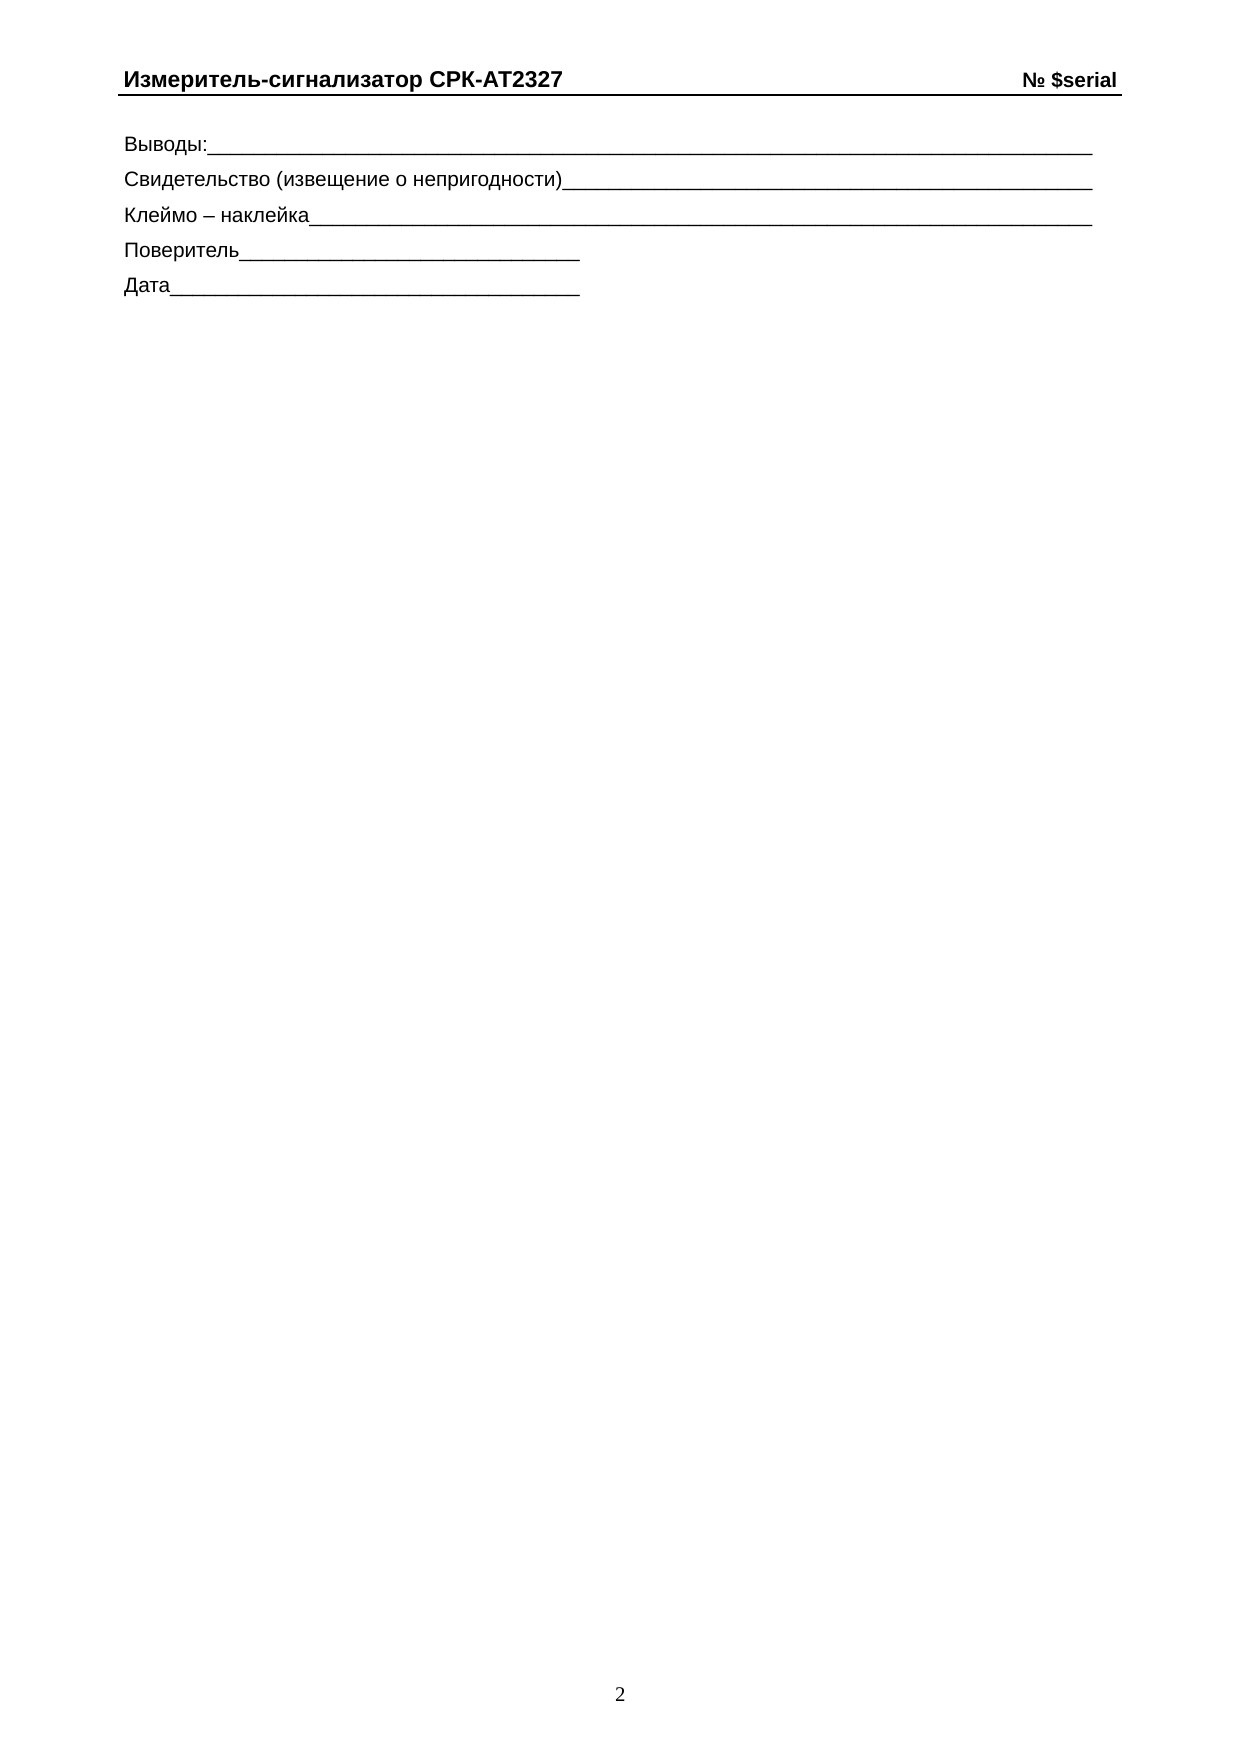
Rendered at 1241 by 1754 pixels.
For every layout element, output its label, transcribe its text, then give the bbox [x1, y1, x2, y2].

table_cell Клеймо – наклейка [118, 197, 1122, 232]
table_header Выводы: [118, 126, 1122, 161]
table_cell Дата [118, 268, 1122, 303]
table_cell Поверитель [118, 232, 1122, 267]
table_cell Свидетельство (извещение о непригодности) [118, 161, 1122, 197]
